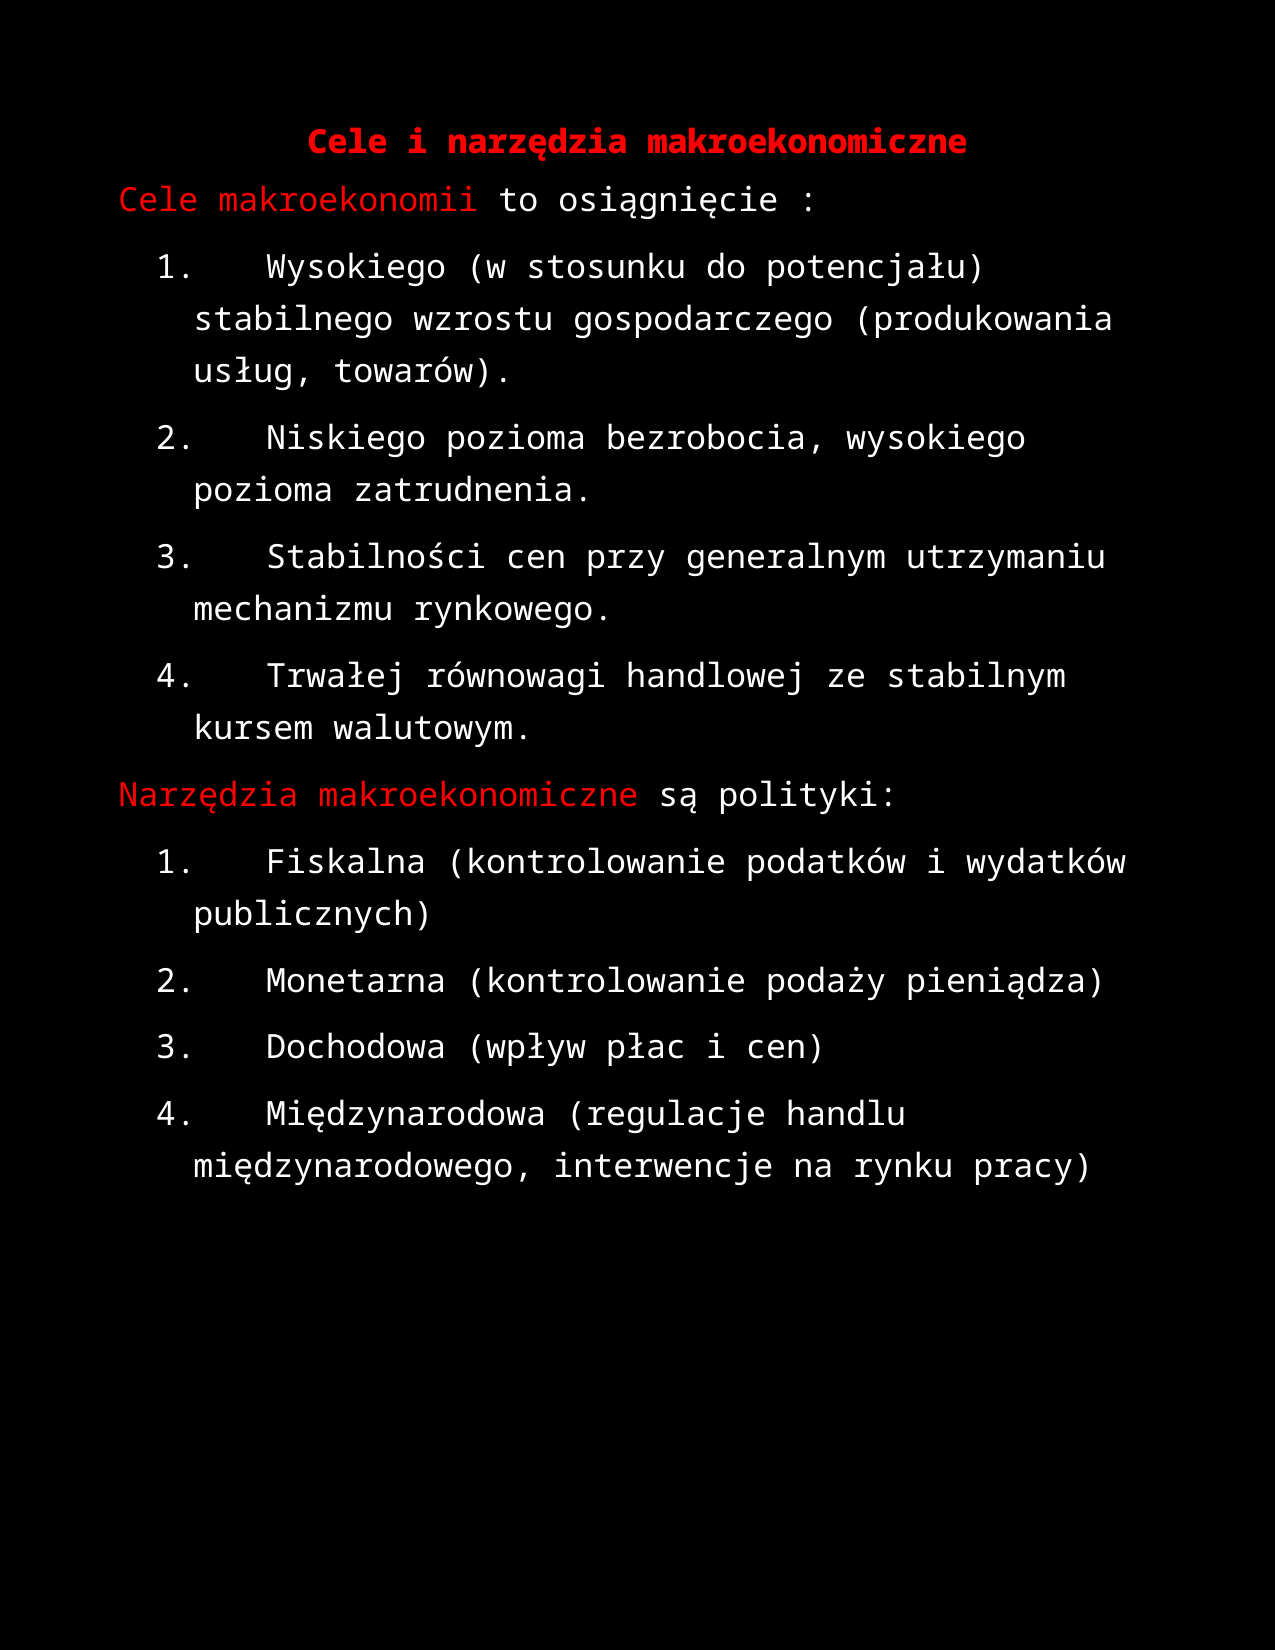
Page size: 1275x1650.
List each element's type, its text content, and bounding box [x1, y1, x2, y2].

list Trwałej równowagi handlowej ze stabilnym kursem walutowym. [156, 652, 1157, 749]
text Cele makroekonomii to osiągnięcie : [118, 176, 1157, 221]
list Międzynarodowa (regulacje handlu międzynarodowego, interwencje na rynku pracy) [156, 1090, 1157, 1188]
subtitle Cele i narzędzia makroekonomiczne [118, 118, 1157, 163]
list Monetarna (kontrolowanie podaży pieniądza) [156, 957, 1157, 1002]
list Dochodowa (wpływ płac i cen) [156, 1023, 1157, 1069]
list Fiskalna (kontrolowanie podatków i wydatków publicznych) [156, 838, 1157, 935]
list Niskiego pozioma bezrobocia, wysokiego pozioma zatrudnenia. [156, 414, 1157, 512]
list Wysokiego (w stosunku do potencjału) stabilnego wzrostu gospodarczego (produkowania usług, towarów). [156, 243, 1157, 393]
list Stabilności cen przy generalnym utrzymaniu mechanizmu rynkowego. [156, 533, 1157, 631]
text Narzędzia makroekonomiczne są polityki: [118, 771, 1157, 816]
